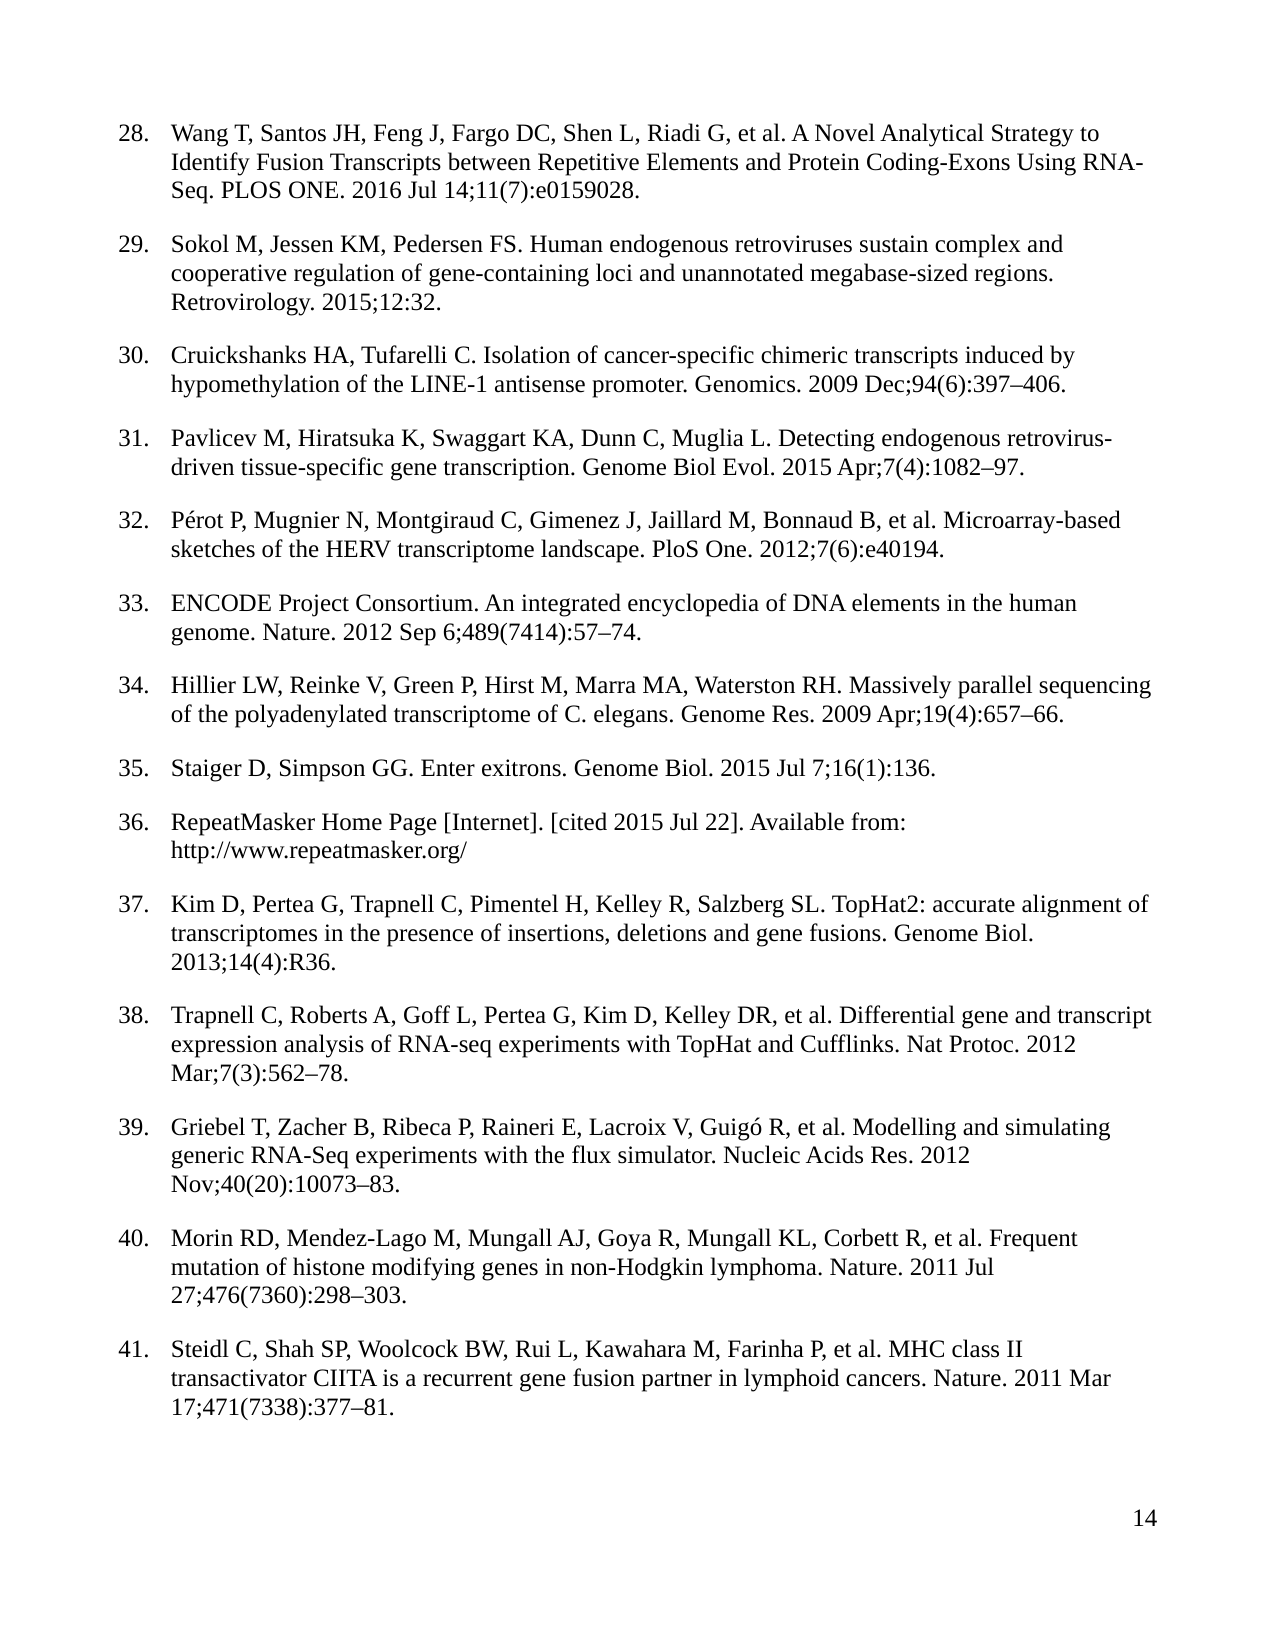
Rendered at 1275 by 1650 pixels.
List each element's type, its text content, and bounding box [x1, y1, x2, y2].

text 39. Griebel T, Zacher B, Ribeca P, Raineri E, Lacroix V, Guigó R, et al. Modelling and simulating generic RNA-Seq experiments with the flux simulator. Nucleic Acids Res. 2012 Nov;40(20):10073–83. [118, 1112, 1157, 1198]
text 30. Cruickshanks HA, Tufarelli C. Isolation of cancer-specific chimeric transcripts induced by hypomethylation of the LINE-1 antisense promoter. Genomics. 2009 Dec;94(6):397–406. [118, 341, 1157, 398]
text 33. ENCODE Project Consortium. An integrated encyclopedia of DNA elements in the human genome. Nature. 2012 Sep 6;489(7414):57–74. [118, 588, 1157, 646]
text 28. Wang T, Santos JH, Feng J, Fargo DC, Shen L, Riadi G, et al. A Novel Analytical Strategy to Identify Fusion Transcripts between Repetitive Elements and Protein Coding-Exons Using RNA-Seq. PLOS ONE. 2016 Jul 14;11(7):e0159028. [118, 118, 1157, 204]
text 31. Pavlicev M, Hiratsuka K, Swaggart KA, Dunn C, Muglia L. Detecting endogenous retrovirus-driven tissue-specific gene transcription. Genome Biol Evol. 2015 Apr;7(4):1082–97. [118, 423, 1157, 481]
text 37. Kim D, Pertea G, Trapnell C, Pimentel H, Kelley R, Salzberg SL. TopHat2: accurate alignment of transcriptomes in the presence of insertions, deletions and gene fusions. Genome Biol. 2013;14(4):R36. [118, 889, 1157, 976]
text 35. Staiger D, Simpson GG. Enter exitrons. Genome Biol. 2015 Jul 7;16(1):136. [118, 753, 1157, 782]
text 38. Trapnell C, Roberts A, Goff L, Pertea G, Kim D, Kelley DR, et al. Differential gene and transcript expression analysis of RNA-seq experiments with TopHat and Cufflinks. Nat Protoc. 2012 Mar;7(3):562–78. [118, 1001, 1157, 1087]
text 32. Pérot P, Mugnier N, Montgiraud C, Gimenez J, Jaillard M, Bonnaud B, et al. Microarray-based sketches of the HERV transcriptome landscape. PloS One. 2012;7(6):e40194. [118, 506, 1157, 563]
text 34. Hillier LW, Reinke V, Green P, Hirst M, Marra MA, Waterston RH. Massively parallel sequencing of the polyadenylated transcriptome of C. elegans. Genome Res. 2009 Apr;19(4):657–66. [118, 671, 1157, 728]
text 36. RepeatMasker Home Page [Internet]. [cited 2015 Jul 22]. Available from: http://www.repeatmasker.org/ [118, 807, 1157, 864]
text 41. Steidl C, Shah SP, Woolcock BW, Rui L, Kawahara M, Farinha P, et al. MHC class II transactivator CIITA is a recurrent gene fusion partner in lymphoid cancers. Nature. 2011 Mar 17;471(7338):377–81. [118, 1334, 1157, 1421]
text 29. Sokol M, Jessen KM, Pedersen FS. Human endogenous retroviruses sustain complex and cooperative regulation of gene-containing loci and unannotated megabase-sized regions. Retrovirology. 2015;12:32. [118, 229, 1157, 316]
text 40. Morin RD, Mendez-Lago M, Mungall AJ, Goya R, Mungall KL, Corbett R, et al. Frequent mutation of histone modifying genes in non-Hodgkin lymphoma. Nature. 2011 Jul 27;476(7360):298–303. [118, 1223, 1157, 1309]
